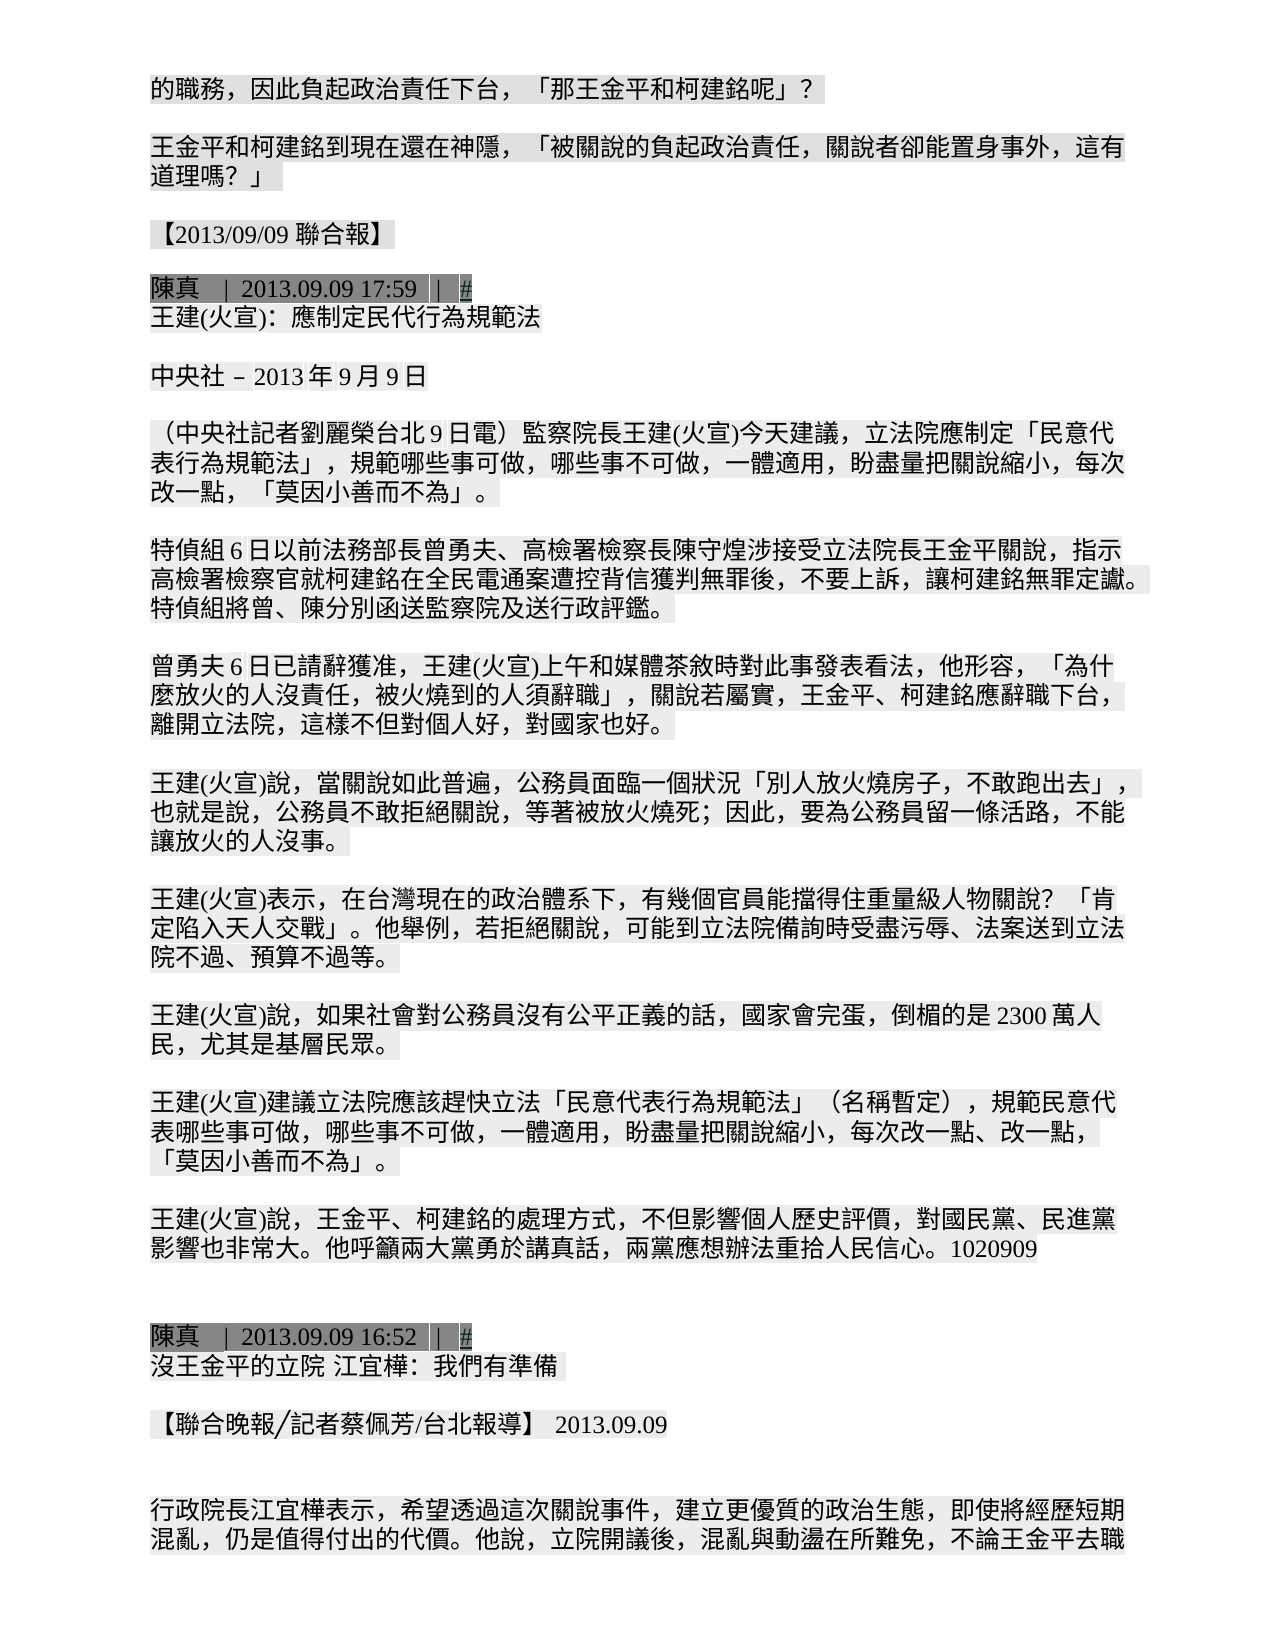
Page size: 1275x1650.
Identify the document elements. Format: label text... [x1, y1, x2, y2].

text 的職務，因此負起政治責任下台，「那王金平和柯建銘呢」？ 王金平和柯建銘到現在還在神隱，「被關說的負起政治責任，關說者卻能置身事外，這有道理嗎？」 【2013/09/09 聯合報】 [150, 75, 1125, 249]
text 陳真 | 2013.09.09 17:59 | # [150, 274, 1125, 303]
text 沒王金平的立院 江宜樺：我們有準備 【聯合晚報╱記者蔡佩芳/台北報導】 2013.09.09 行政院長江宜樺表示，希望透過這次關說事件，建立更優質的政治生態，即使將經歷短期混亂，仍是值得付出的代價。他說，立院開議後，混亂與動盪在所難免，不論王金平去職與否，朝野或因互信薄弱，影響到法案預算審查，「我們有心理準備」。 江宜樺受訪時表示，在台灣的政治生態，關說已司空見慣，甚至認為這是人情之常，但關說對國家體制、政府效能，影響非常負面，從工程經費、補助款到人事案，對國家都有腐蝕作用，過去也有政院前秘書長林益世、北市議員賴素如因不當關說造成種種弊案。 他表示，行政部門對關說戒慎恐懼，但司法關說更為嚴重，司法是爭議事項的得到公平判決的最後一道防線，若從行政部門到司法部門都有關說，對國家發展影響更為深遠。為了維持司法的獨立公正，務必杜絕關說，總統強調這點，他完全同意，「這不是小事情」。 他說，待王金平回國對外說明後，國民黨考紀會周三將開會決定如何處理，這部分行政部門都與以尊重，但不論結果如何，行政部門都有心理準備去面對。外界關注開議後的變局，混亂或動盪將在所難免，不論王金平去職，或即使沒去職，但朝野互信薄弱，而影響到法案、預算審查，行政部門都已有心理準備。 他也希望，藉此機會建立更好的政治生態或政治文化，相信經過一段時日後，立法院會思考新的議事方式，比目前更公平、更有效率，讓國家施政更積極地推展。 江宜樺也呼籲，所有行政部門人員都能廉政倫理規範，確實進行關說登記。有些人可能不重視，但廉政規範是力保自己很重要的機制，若能落實，不論對杜絕關說、確保自身清廉都，都有幫助。 【2013/09/09 聯合晚報】 [150, 1352, 1125, 1555]
text 王建(火宣)：應制定民代行為規範法 中央社 – 2013年9月9日 （中央社記者劉麗榮台北9日電）監察院長王建(火宣)今天建議，立法院應制定「民意代表行為規範法」，規範哪些事可做，哪些事不可做，一體適用，盼盡量把關說縮小，每次改一點，「莫因小善而不為」。 特偵組6日以前法務部長曾勇夫、高檢署檢察長陳守煌涉接受立法院長王金平關說，指示高檢署檢察官就柯建銘在全民電通案遭控背信獲判無罪後，不要上訴，讓柯建銘無罪定讞。特偵組將曾、陳分別函送監察院及送行政評鑑。 曾勇夫6日已請辭獲准，王建(火宣)上午和媒體茶敘時對此事發表看法，他形容，「為什麼放火的人沒責任，被火燒到的人須辭職」，關說若屬實，王金平、柯建銘應辭職下台，離開立法院，這樣不但對個人好，對國家也好。 王建(火宣)說，當關說如此普遍，公務員面臨一個狀況「別人放火燒房子，不敢跑出去」，也就是說，公務員不敢拒絕關說，等著被放火燒死；因此，要為公務員留一條活路，不能讓放火的人沒事。 王建(火宣)表示，在台灣現在的政治體系下，有幾個官員能擋得住重量級人物關說？「肯定陷入天人交戰」。他舉例，若拒絕關說，可能到立法院備詢時受盡污辱、法案送到立法院不過、預算不過等。 王建(火宣)說，如果社會對公務員沒有公平正義的話，國家會完蛋，倒楣的是2300萬人民，尤其是基層民眾。 王建(火宣)建議立法院應該趕快立法「民意代表行為規範法」（名稱暫定），規範民意代表哪些事可做，哪些事不可做，一體適用，盼盡量把關說縮小，每次改一點、改一點，「莫因小善而不為」。 王建(火宣)說，王金平、柯建銘的處理方式，不但影響個人歷史評價，對國民黨、民進黨影響也非常大。他呼籲兩大黨勇於講真話，兩黨應想辦法重拾人民信心。1020909 [150, 303, 1125, 1263]
text 陳真 | 2013.09.09 16:52 | # [150, 1322, 1125, 1352]
